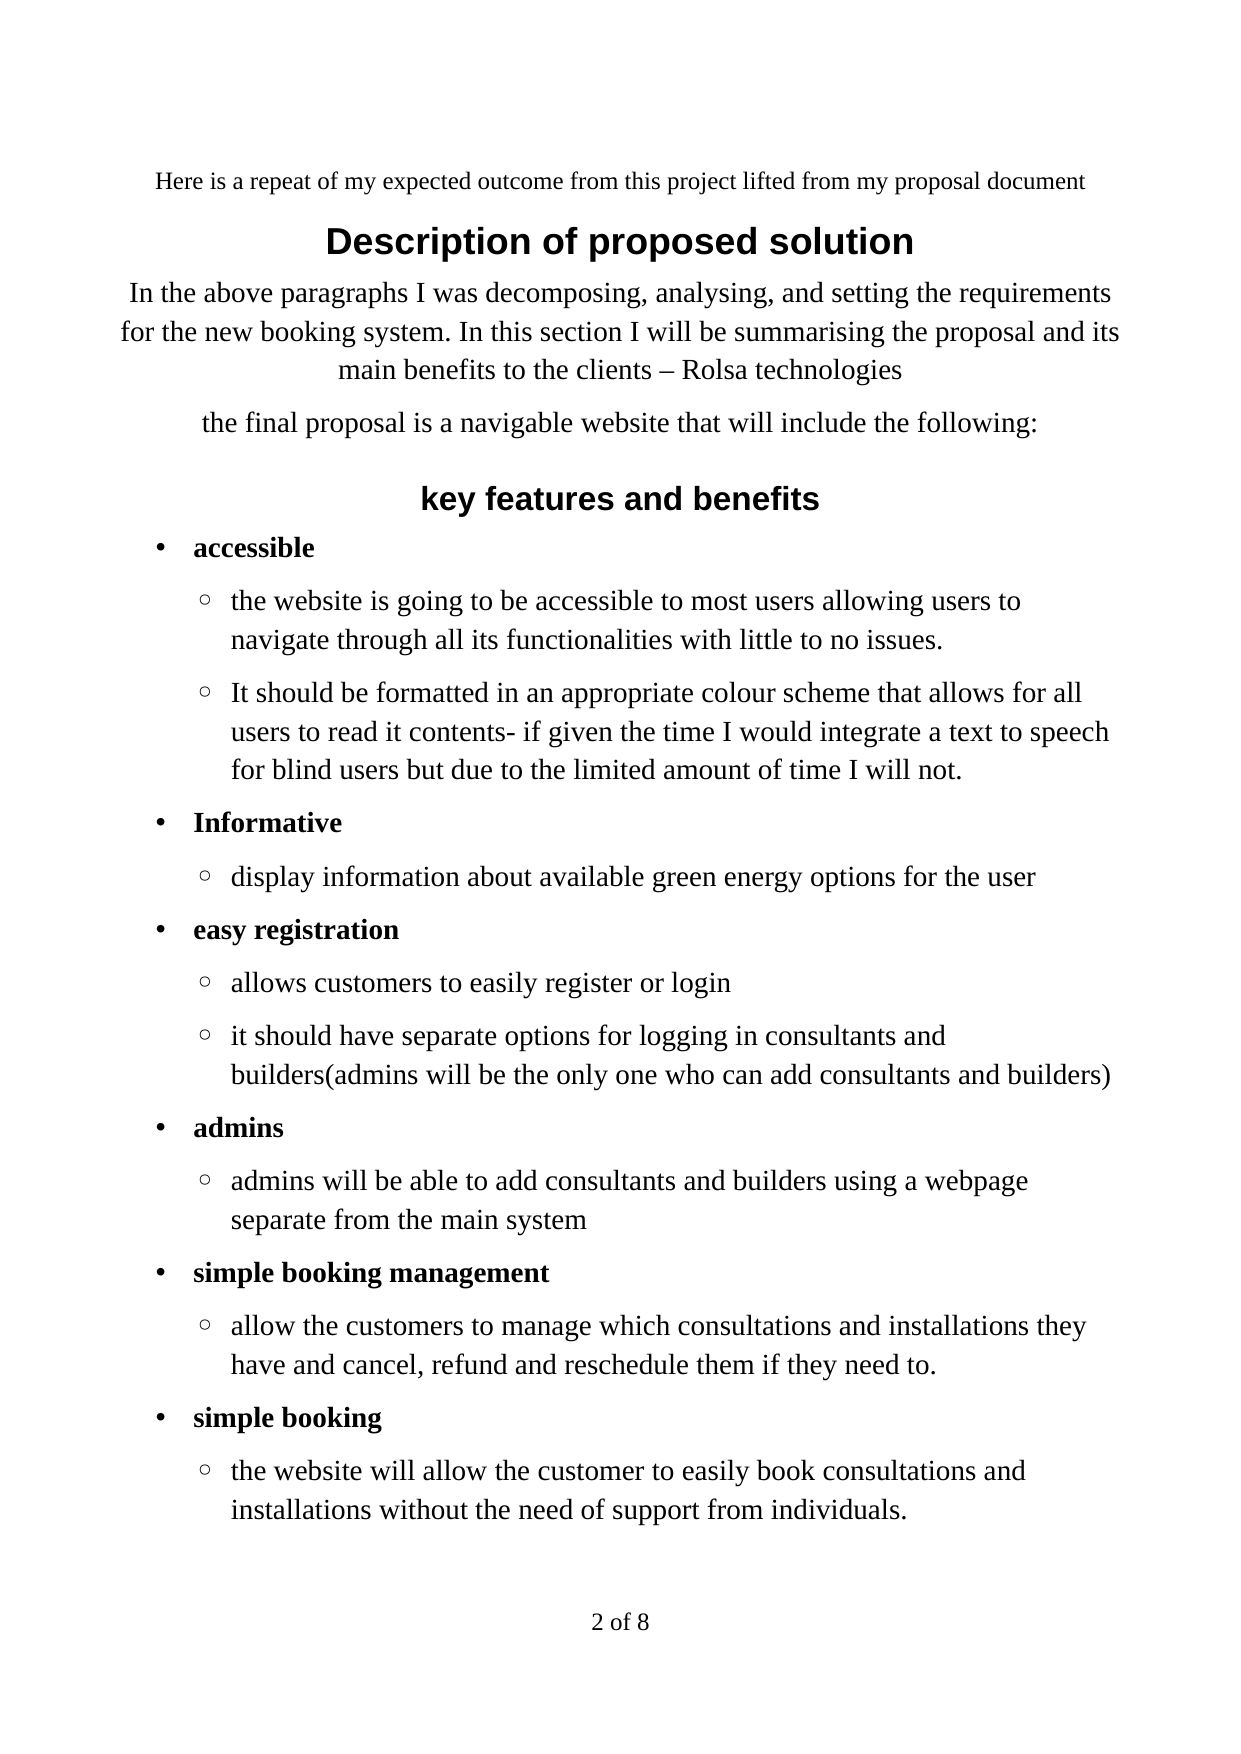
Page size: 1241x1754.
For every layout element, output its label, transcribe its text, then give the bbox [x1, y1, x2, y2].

list It should be formatted in an appropriate colour scheme that allows for all users to read it contents- if given the time I would integrate a text to speech for blind users but due to the limited amount of time I will not. [193, 675, 1122, 786]
list it should have separate options for logging in consultants and builders(admins will be the only one who can add consultants and builders) [193, 1018, 1122, 1091]
subtitle key features and benefits [118, 479, 1122, 518]
list the website is going to be accessible to most users allowing users to navigate through all its functionalities with little to no issues. [193, 583, 1122, 656]
list accessible [156, 530, 1122, 564]
list admins [156, 1110, 1122, 1144]
list allow the customers to manage which consultations and installations they have and cancel, refund and reschedule them if they need to. [193, 1308, 1122, 1381]
text Here is a repeat of my expected outcome from this project lifted from my proposal document [118, 166, 1122, 194]
list easy registration [156, 912, 1122, 946]
list Informative [156, 806, 1122, 839]
list simple booking management [156, 1255, 1122, 1289]
text the final proposal is a navigable website that will include the following: [118, 405, 1122, 439]
list simple booking [156, 1400, 1122, 1434]
list the website will allow the customer to easily book consultations and installations without the need of support from individuals. [193, 1453, 1122, 1526]
list display information about available green energy options for the user [193, 859, 1122, 892]
subtitle Description of proposed solution [118, 219, 1122, 263]
list admins will be able to add consultants and builders using a webpage separate from the main system [193, 1163, 1122, 1236]
list allows customers to easily register or login [193, 965, 1122, 999]
text In the above paragraphs I was decomposing, analysing, and setting the requirements for the new booking system. In this section I will be summarising the proposal and its main benefits to the clients – Rolsa technologies [118, 275, 1122, 386]
